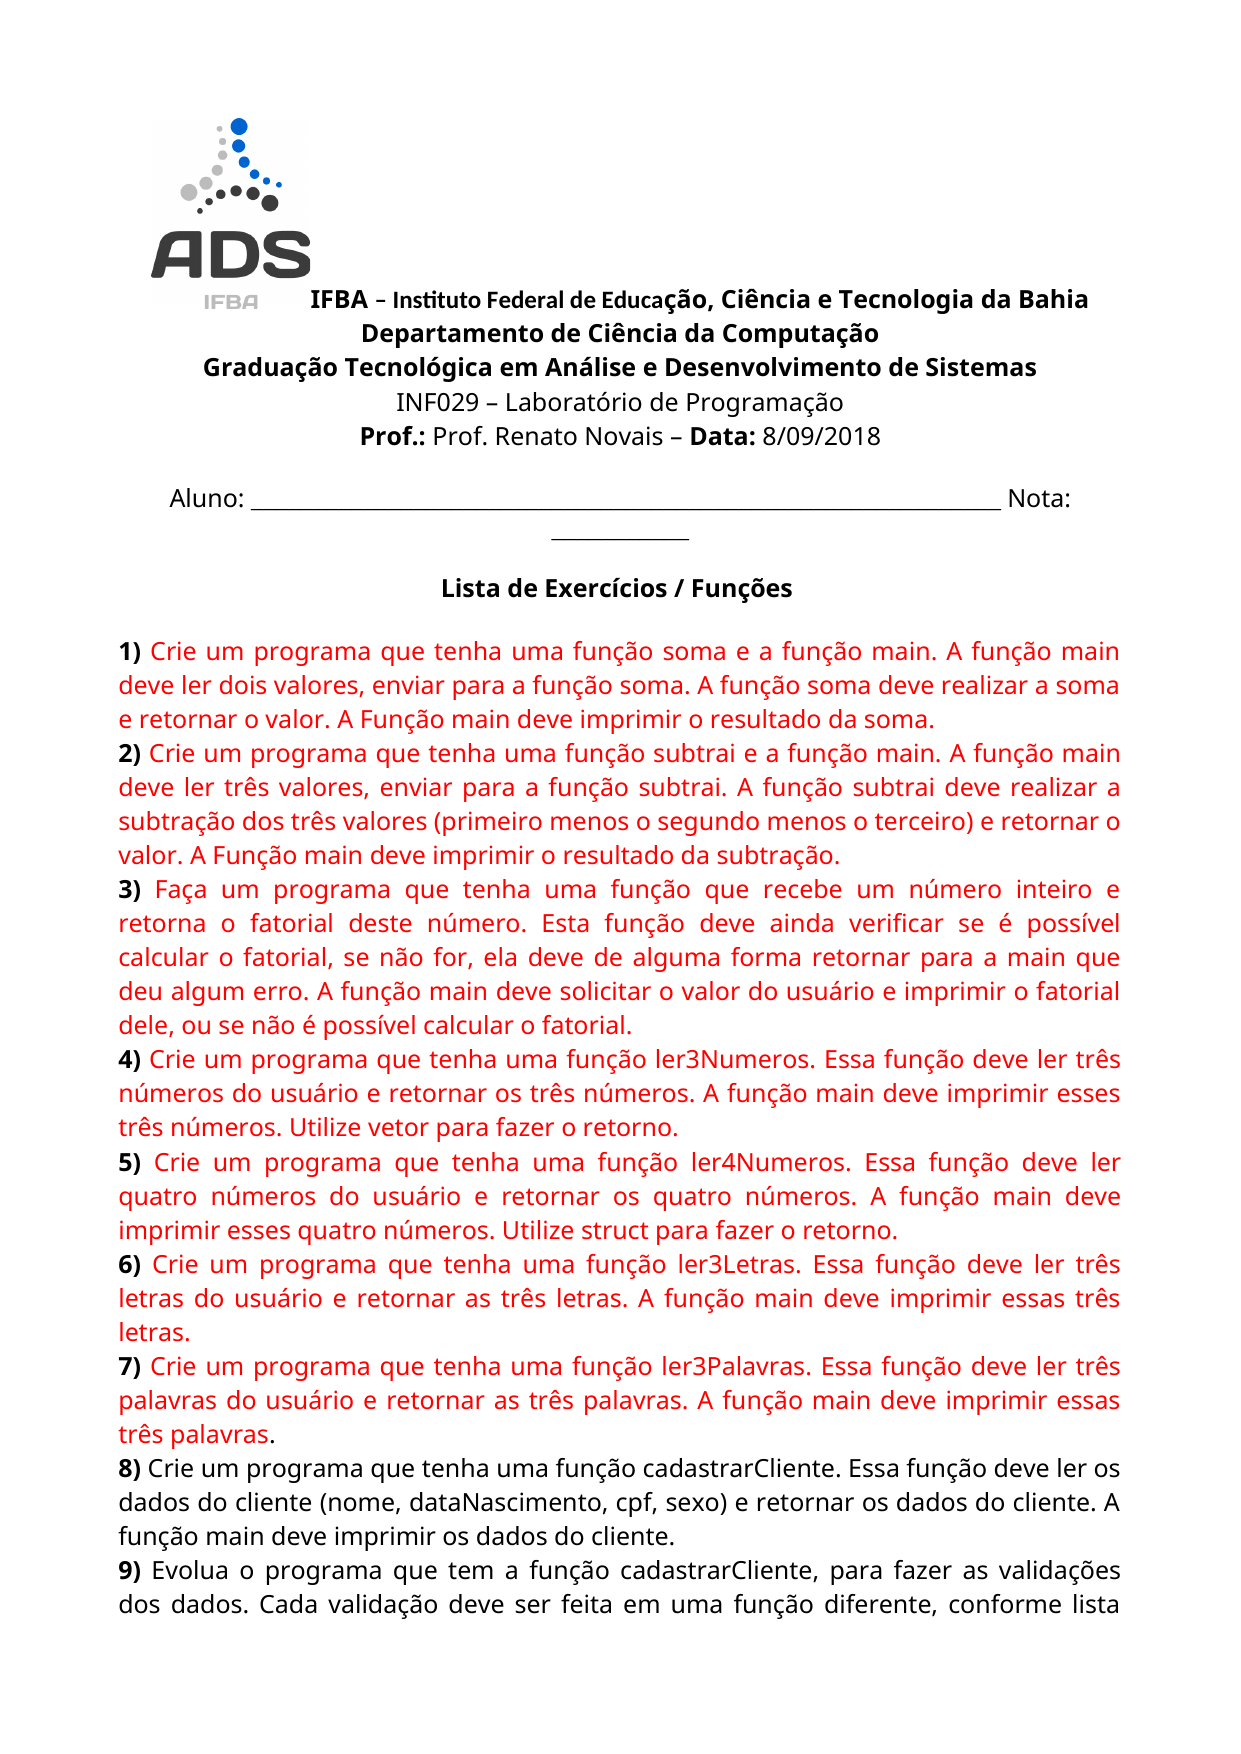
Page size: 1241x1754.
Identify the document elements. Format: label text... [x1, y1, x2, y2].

text 7) Crie um programa que tenha uma função ler3Palavras. Essa função deve ler três palavras do usuário e retornar as três palavras. A função main deve imprimir essas três palavras. [118, 1348, 1122, 1451]
text Prof.: Prof. Renato Novais – Data: 8/09/2018 [118, 418, 1122, 452]
text Lista de Exercícios / Funções [118, 571, 1122, 605]
text Graduação Tecnológica em Análise e Desenvolvimento de Sistemas [118, 350, 1122, 384]
text INF029 – Laboratório de Programação [118, 384, 1122, 418]
text 3) Faça um programa que tenha uma função que recebe um número inteiro e retorna o fatorial deste número. Esta função deve ainda verificar se é possível calcular o fatorial, se não for, ela deve de alguma forma retornar para a main que deu algum erro. A função main deve solicitar o valor do usuário e imprimir o fatorial dele, ou se não é possível calcular o fatorial. [118, 872, 1122, 1042]
text Departamento de Ciência da Computação [118, 316, 1122, 350]
text Aluno: ____________________________________________________________ Nota: ___________ [118, 480, 1122, 543]
text 1) Crie um programa que tenha uma função soma e a função main. A função main deve ler dois valores, enviar para a função soma. A função soma deve realizar a soma e retornar o valor. A Função main deve imprimir o resultado da soma. [118, 633, 1122, 735]
text 5) Crie um programa que tenha uma função ler4Numeros. Essa função deve ler quatro números do usuário e retornar os quatro números. A função main deve imprimir esses quatro números. Utilize struct para fazer o retorno. [118, 1144, 1122, 1246]
text 8) Crie um programa que tenha uma função cadastrarCliente. Essa função deve ler os dados do cliente (nome, dataNascimento, cpf, sexo) e retornar os dados do cliente. A função main deve imprimir os dados do cliente. [118, 1451, 1122, 1553]
text IFBA – Instituto Federal de Educação, Ciência e Tecnologia da Bahia [118, 118, 1122, 316]
text 9) Evolua o programa que tem a função cadastrarCliente, para fazer as validações dos dados. Cada validação deve ser feita em uma função diferente, conforme lista [118, 1553, 1122, 1621]
text 4) Crie um programa que tenha uma função ler3Numeros. Essa função deve ler três números do usuário e retornar os três números. A função main deve imprimir esses três números. Utilize vetor para fazer o retorno. [118, 1042, 1122, 1144]
text 2) Crie um programa que tenha uma função subtrai e a função main. A função main deve ler três valores, enviar para a função subtrai. A função subtrai deve realizar a subtração dos três valores (primeiro menos o segundo menos o terceiro) e retornar o valor. A Função main deve imprimir o resultado da subtração. [118, 735, 1122, 872]
text 6) Crie um programa que tenha uma função ler3Letras. Essa função deve ler três letras do usuário e retornar as três letras. A função main deve imprimir essas três letras. [118, 1246, 1122, 1348]
